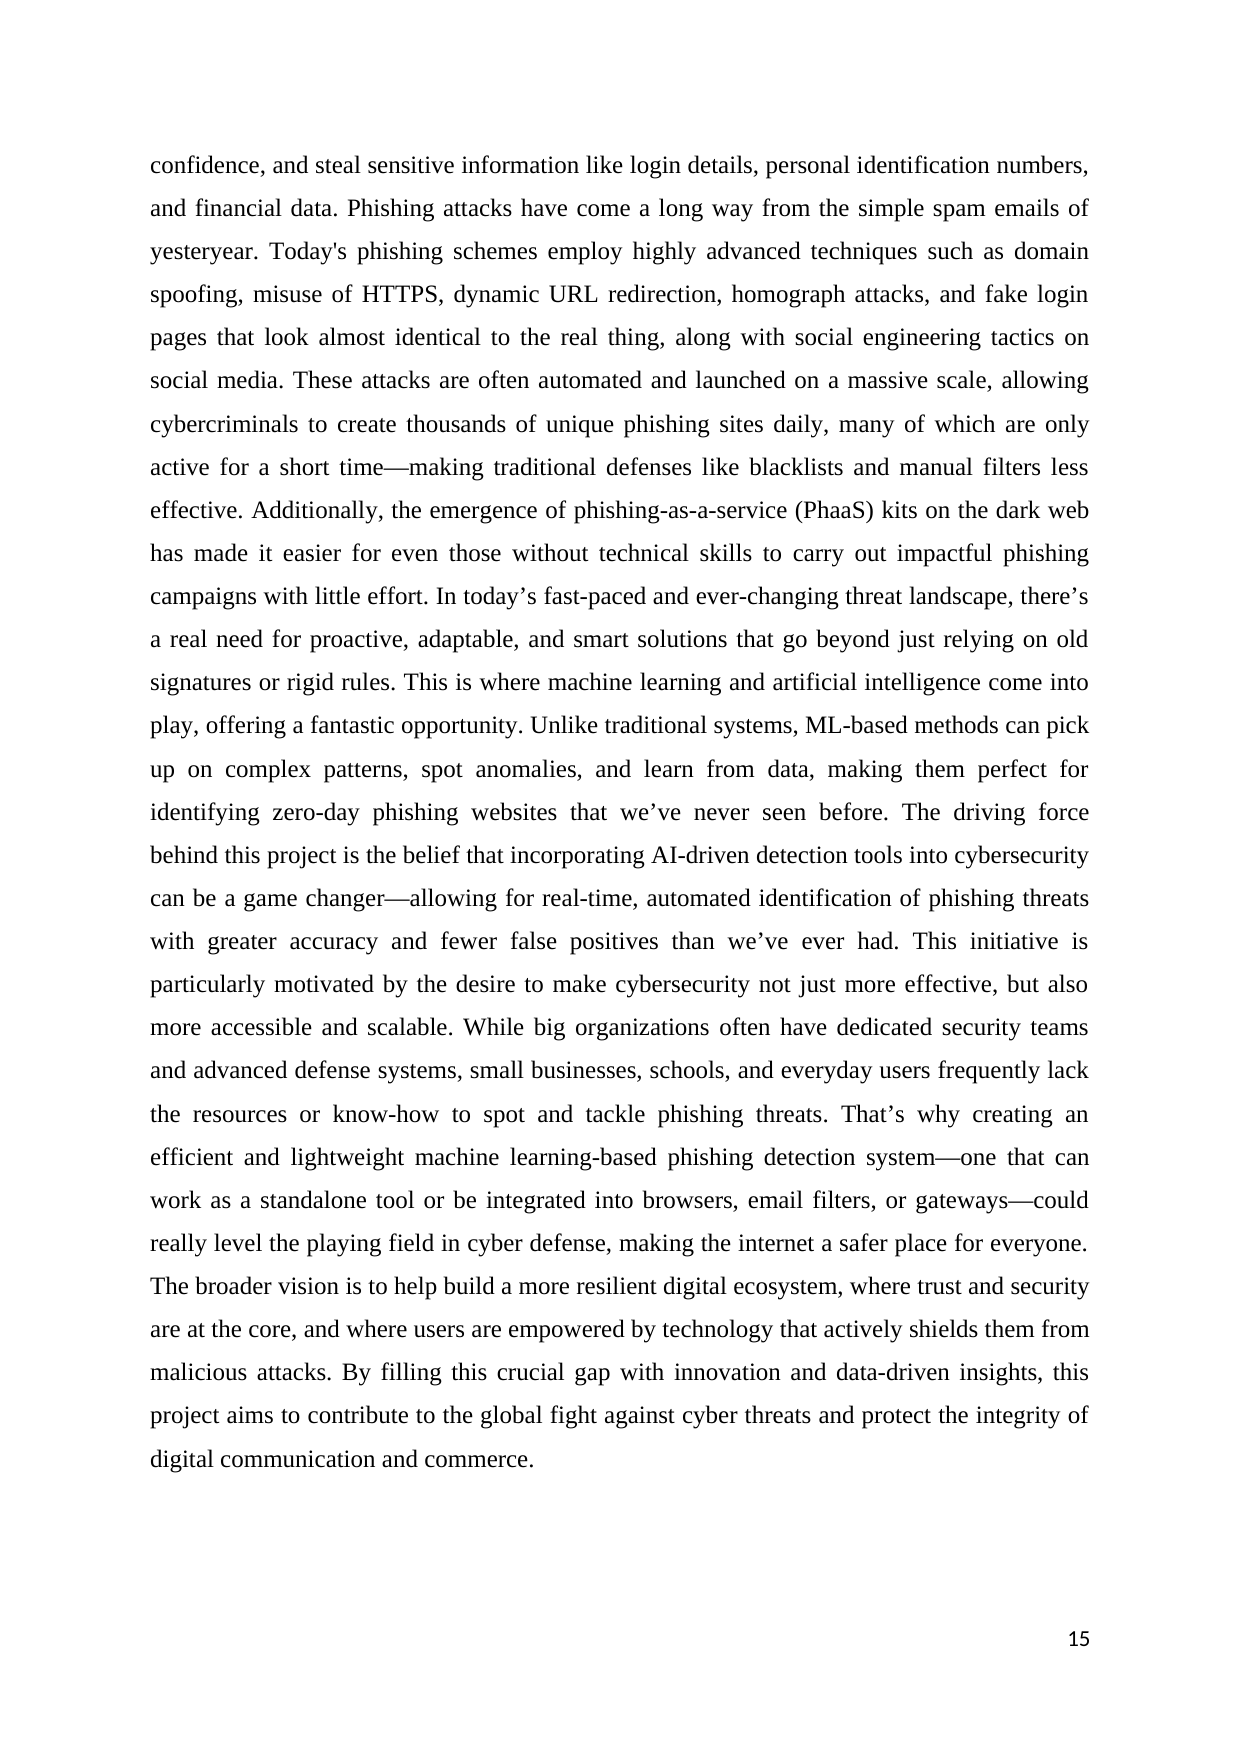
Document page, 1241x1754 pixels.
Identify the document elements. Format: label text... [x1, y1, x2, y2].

text confidence, and steal sensitive information like login details, personal identification numbers, and financial data. Phishing attacks have come a long way from the simple spam emails of yesteryear. Today's phishing schemes employ highly advanced techniques such as domain spoofing, misuse of HTTPS, dynamic URL redirection, homograph attacks, and fake login pages that look almost identical to the real thing, along with social engineering tactics on social media. These attacks are often automated and launched on a massive scale, allowing cybercriminals to create thousands of unique phishing sites daily, many of which are only active for a short time—making traditional defenses like blacklists and manual filters less effective. Additionally, the emergence of phishing-as-a-service (PhaaS) kits on the dark web has made it easier for even those without technical skills to carry out impactful phishing campaigns with little effort. In today’s fast-paced and ever-changing threat landscape, there’s a real need for proactive, adaptable, and smart solutions that go beyond just relying on old signatures or rigid rules. This is where machine learning and artificial intelligence come into play, offering a fantastic opportunity. Unlike traditional systems, ML-based methods can pick up on complex patterns, spot anomalies, and learn from data, making them perfect for identifying zero-day phishing websites that we’ve never seen before. The driving force behind this project is the belief that incorporating AI-driven detection tools into cybersecurity can be a game changer—allowing for real-time, automated identification of phishing threats with greater accuracy and fewer false positives than we’ve ever had. This initiative is particularly motivated by the desire to make cybersecurity not just more effective, but also more accessible and scalable. While big organizations often have dedicated security teams and advanced defense systems, small businesses, schools, and everyday users frequently lack the resources or know-how to spot and tackle phishing threats. That’s why creating an efficient and lightweight machine learning-based phishing detection system—one that can work as a standalone tool or be integrated into browsers, email filters, or gateways—could really level the playing field in cyber defense, making the internet a safer place for everyone. The broader vision is to help build a more resilient digital ecosystem, where trust and security are at the core, and where users are empowered by technology that actively shields them from malicious attacks. By filling this crucial gap with innovation and data-driven insights, this project aims to contribute to the global fight against cyber threats and protect the integrity of digital communication and commerce. [150, 150, 1090, 1472]
